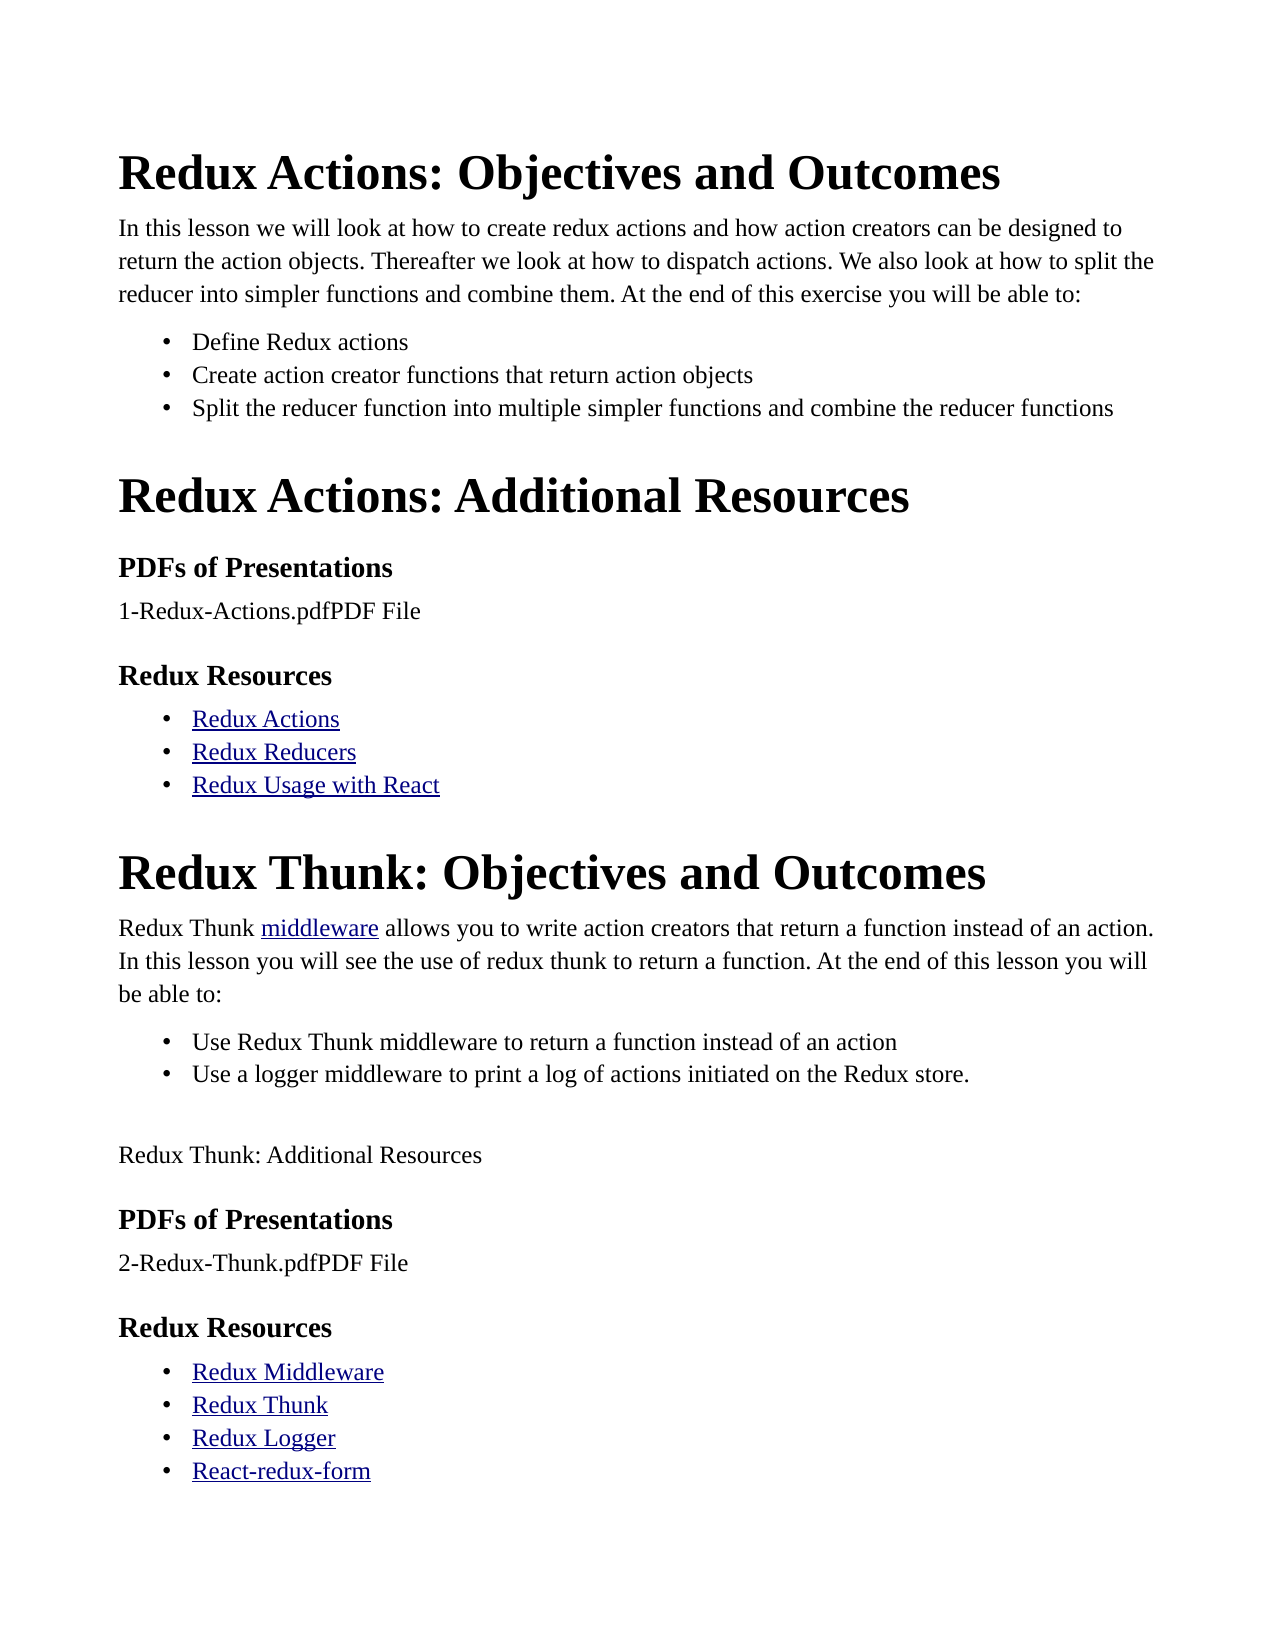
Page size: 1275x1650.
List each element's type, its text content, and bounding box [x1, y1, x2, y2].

subtitle PDFs of Presentations [118, 550, 1157, 583]
list Define Redux actions [162, 327, 1157, 356]
subtitle PDFs of Presentations [118, 1202, 1157, 1236]
text Redux Thunk middleware allows you to write action creators that return a function instead of an action. In this lesson you will see the use of redux thunk to return a function. At the end of this lesson you will be able to: [118, 913, 1157, 1008]
subtitle Redux Actions: Objectives and Outcomes [118, 143, 1157, 201]
list Create action creator functions that return action objects [162, 360, 1157, 388]
list Redux Middleware [162, 1357, 1157, 1385]
subtitle Redux Resources [118, 658, 1157, 692]
list Redux Reducers [162, 737, 1157, 766]
subtitle Redux Thunk: Objectives and Outcomes [118, 843, 1157, 900]
text Redux Thunk: Additional Resources [118, 1107, 1157, 1169]
subtitle Redux Resources [118, 1311, 1157, 1344]
list Redux Usage with React [162, 770, 1157, 799]
list Redux Thunk [162, 1390, 1157, 1418]
list Use Redux Thunk middleware to return a function instead of an action [162, 1027, 1157, 1055]
list Redux Actions [162, 704, 1157, 733]
list React-redux-form [162, 1456, 1157, 1484]
text 2-Redux-Thunk.pdfPDF File [118, 1248, 1157, 1277]
list Split the reducer function into multiple simpler functions and combine the reducer functions [162, 393, 1157, 422]
text In this lesson we will look at how to create redux actions and how action creators can be designed to return the action objects. Thereafter we look at how to dispatch actions. We also look at how to split the reducer into simpler functions and combine them. At the end of this exercise you will be able to: [118, 213, 1157, 308]
subtitle Redux Actions: Additional Resources [118, 465, 1157, 523]
list Use a logger middleware to print a log of actions initiated on the Redux store. [162, 1059, 1157, 1088]
list Redux Logger [162, 1423, 1157, 1451]
text 1-Redux-Actions.pdfPDF File [118, 596, 1157, 625]
